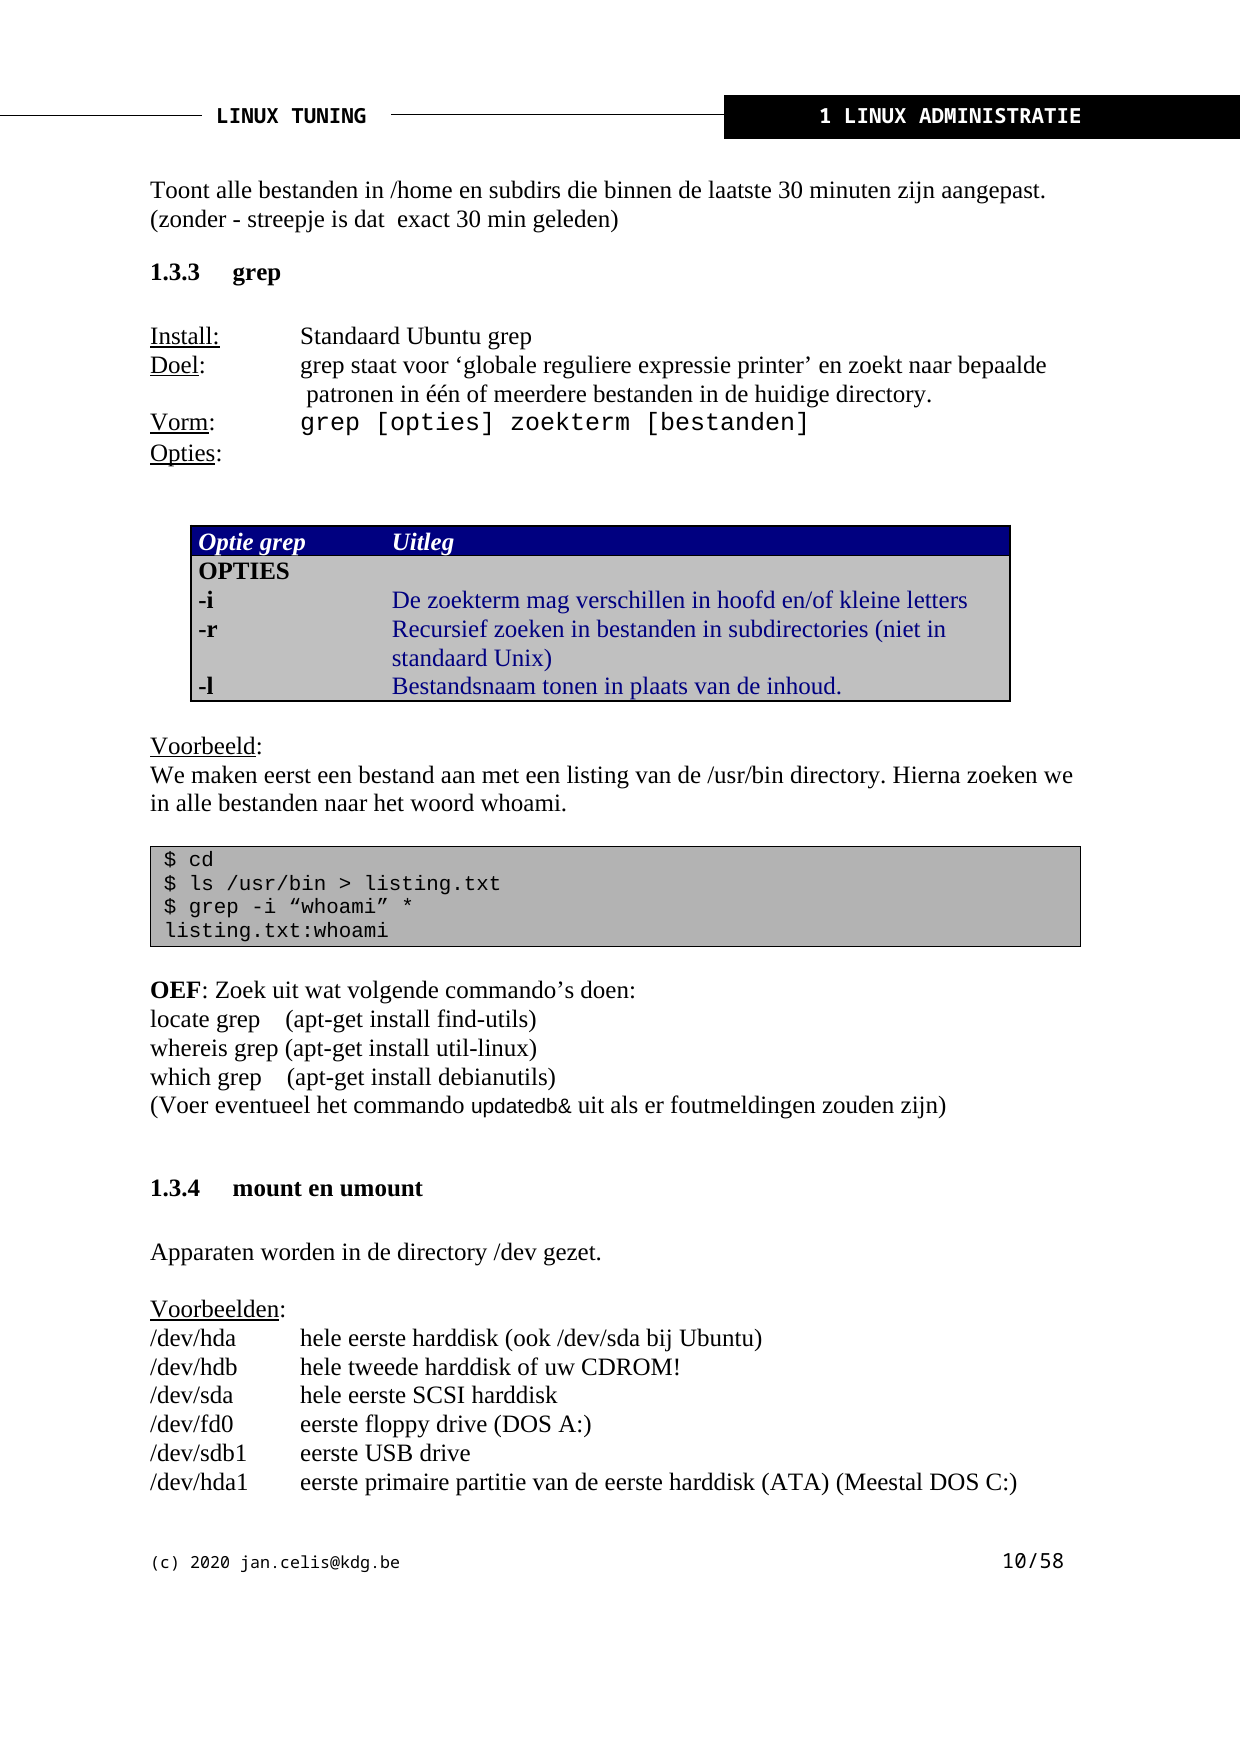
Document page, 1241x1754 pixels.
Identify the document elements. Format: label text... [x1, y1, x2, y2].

table_header Optie grep [192, 527, 384, 555]
text /dev/sdb1 eerste USB drive [150, 1438, 1081, 1467]
table_cell [384, 556, 1009, 585]
text Vorm: grep [opties] zoekterm [bestanden] [150, 407, 1081, 438]
text $ ls /usr/bin > listing.txt [151, 870, 1080, 893]
text /dev/hdb hele tweede harddisk of uw CDROM! [150, 1352, 1081, 1381]
subtitle grep [150, 257, 1081, 286]
text Doel: grep staat voor ‘globale reguliere expressie printer’ en zoekt naar bepaalde patronen in één of meerdere bestanden in de huidige directory. [150, 350, 1081, 407]
text /dev/fd0 eerste floppy drive (DOS A:) [150, 1409, 1081, 1438]
text Voorbeelden: [150, 1294, 1081, 1323]
table_cell -r [192, 614, 384, 671]
text Apparaten worden in de directory /dev gezet. [150, 1237, 1081, 1266]
text listing.txt:whoami [151, 917, 1080, 946]
text Voorbeeld: [150, 731, 1081, 760]
table_cell -i [192, 585, 384, 614]
text OEF: Zoek uit wat volgende commando’s doen: [150, 976, 1081, 1004]
text whereis grep (apt-get install util-linux) [150, 1033, 1081, 1062]
subtitle mount en umount [150, 1173, 1081, 1202]
table_cell -l [192, 671, 384, 700]
text /dev/sda hele eerste SCSI harddisk [150, 1381, 1081, 1409]
text /dev/hda hele eerste harddisk (ook /dev/sda bij Ubuntu) [150, 1323, 1081, 1352]
table_cell De zoekterm mag verschillen in hoofd en/of kleine letters [384, 585, 1009, 614]
text (Voer eventueel het commando updatedb& uit als er foutmeldingen zouden zijn) [150, 1091, 1081, 1119]
text Opties: [150, 438, 1081, 467]
text $ cd [151, 847, 1080, 870]
text locate grep (apt-get install find-utils) [150, 1004, 1081, 1033]
text (zonder - streepje is dat exact 30 min geleden) [150, 204, 1081, 232]
text We maken eerst een bestand aan met een listing van de /usr/bin directory. Hierna zoeken we in alle bestanden naar het woord whoami. [150, 760, 1081, 817]
text $ grep -i “whoami” * [151, 893, 1080, 917]
text which grep (apt-get install debianutils) [150, 1062, 1081, 1091]
table_cell OPTIES [192, 556, 384, 585]
table_cell Recursief zoeken in bestanden in subdirectories (niet in standaard Unix) [384, 614, 1009, 671]
text Toont alle bestanden in /home en subdirs die binnen de laatste 30 minuten zijn aangepast. [150, 175, 1081, 204]
text /dev/hda1 eerste primaire partitie van de eerste harddisk (ATA) (Meestal DOS C:) [150, 1467, 1081, 1496]
text Install: Standaard Ubuntu grep [150, 321, 1081, 350]
table_header Uitleg [384, 527, 1009, 555]
table_cell Bestandsnaam tonen in plaats van de inhoud. [384, 671, 1009, 700]
